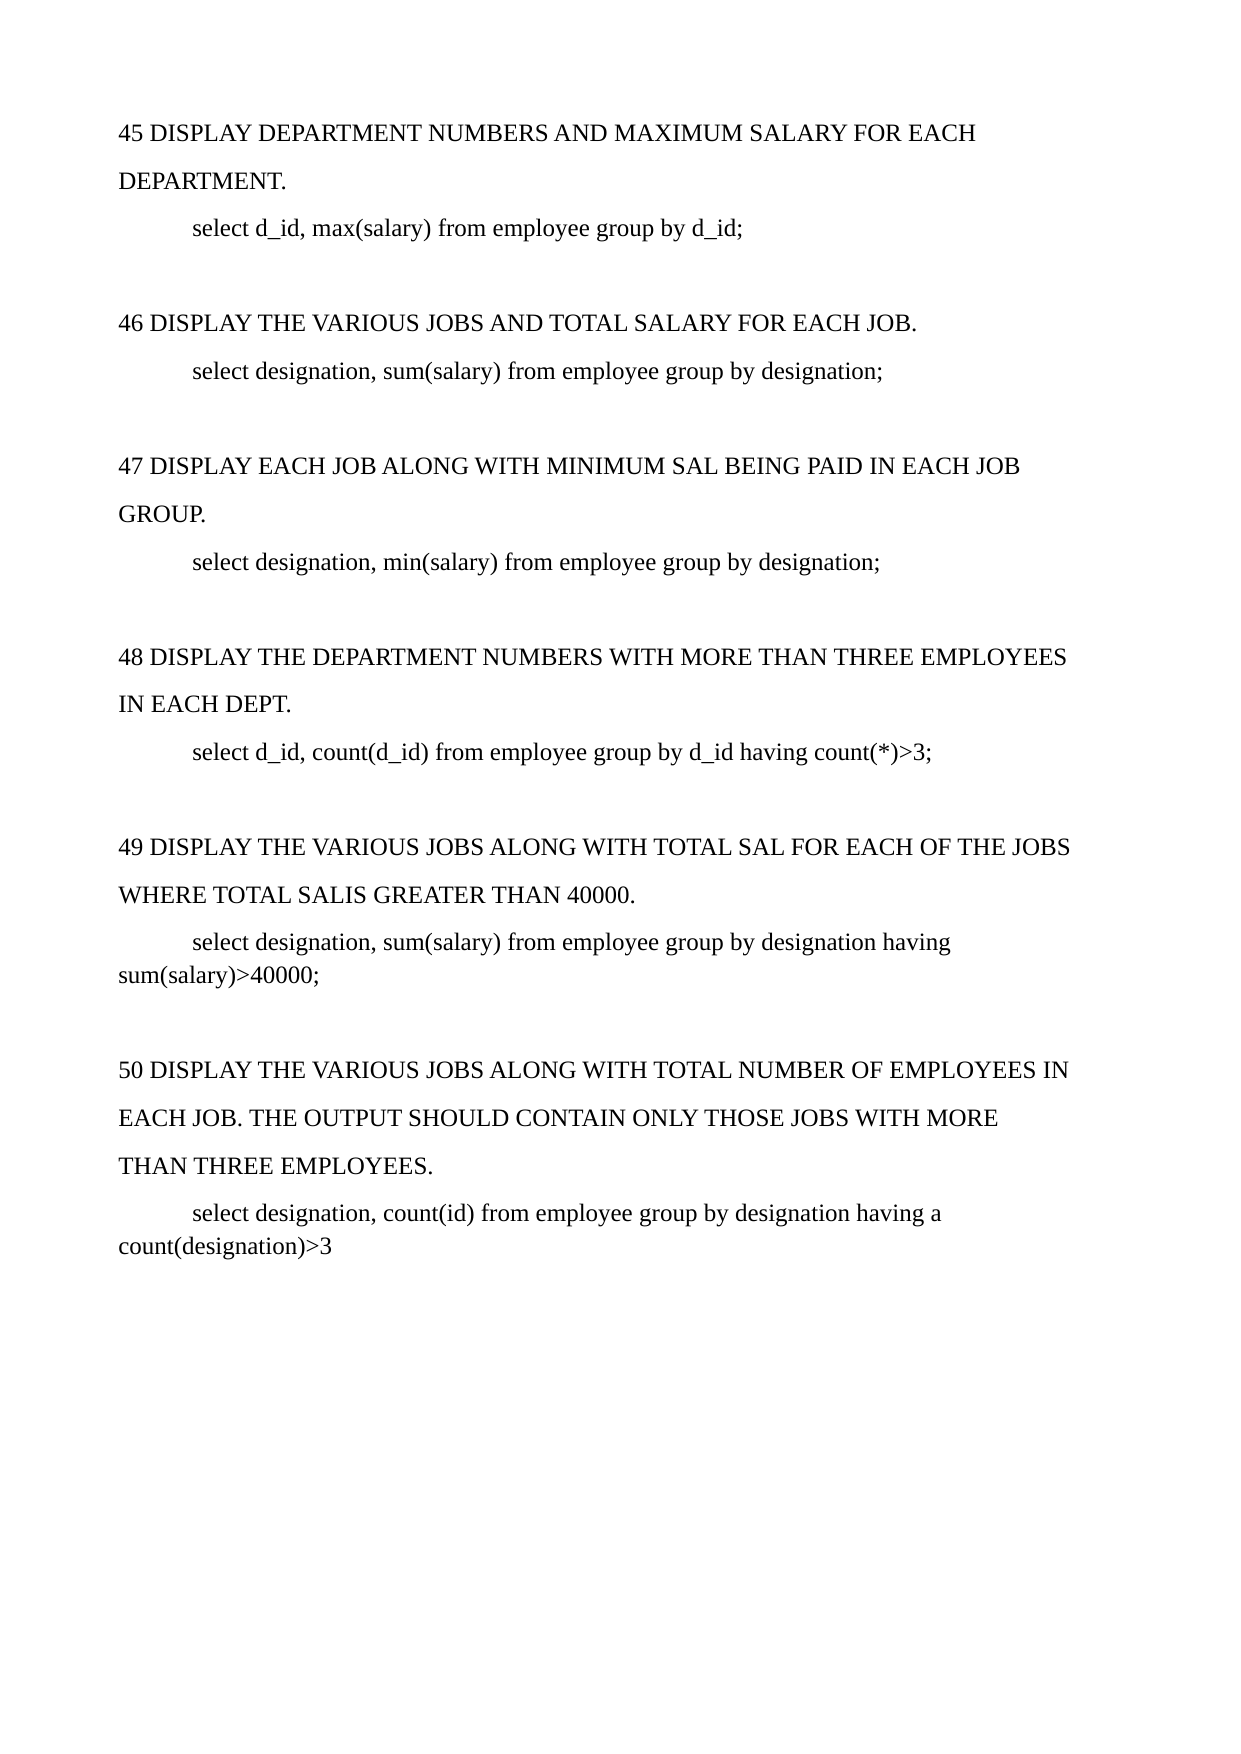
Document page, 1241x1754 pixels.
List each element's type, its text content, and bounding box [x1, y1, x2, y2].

text select d_id, max(salary) from employee group by d_id; [118, 213, 1122, 242]
text IN EACH DEPT. [118, 689, 1122, 718]
text 45 DISPLAY DEPARTMENT NUMBERS AND MAXIMUM SALARY FOR EACH [118, 118, 1122, 147]
text select designation, min(salary) from employee group by designation; [118, 547, 1122, 575]
text 47 DISPLAY EACH JOB ALONG WITH MINIMUM SAL BEING PAID IN EACH JOB [118, 451, 1122, 480]
text 50 DISPLAY THE VARIOUS JOBS ALONG WITH TOTAL NUMBER OF EMPLOYEES IN [118, 1056, 1122, 1084]
text select d_id, count(d_id) from employee group by d_id having count(*)>3; [118, 737, 1122, 766]
text WHERE TOTAL SALIS GREATER THAN 40000. [118, 880, 1122, 908]
text DEPARTMENT. [118, 166, 1122, 194]
text select designation, sum(salary) from employee group by designation having sum(salary)>40000; [118, 927, 1122, 989]
text 46 DISPLAY THE VARIOUS JOBS AND TOTAL SALARY FOR EACH JOB. [118, 308, 1122, 337]
text THAN THREE EMPLOYEES. [118, 1151, 1122, 1179]
text 49 DISPLAY THE VARIOUS JOBS ALONG WITH TOTAL SAL FOR EACH OF THE JOBS [118, 832, 1122, 861]
text select designation, sum(salary) from employee group by designation; [118, 356, 1122, 385]
text select designation, count(id) from employee group by designation having a count(designation)>3 [118, 1198, 1122, 1260]
text EACH JOB. THE OUTPUT SHOULD CONTAIN ONLY THOSE JOBS WITH MORE [118, 1103, 1122, 1132]
text 48 DISPLAY THE DEPARTMENT NUMBERS WITH MORE THAN THREE EMPLOYEES [118, 642, 1122, 671]
text GROUP. [118, 499, 1122, 528]
